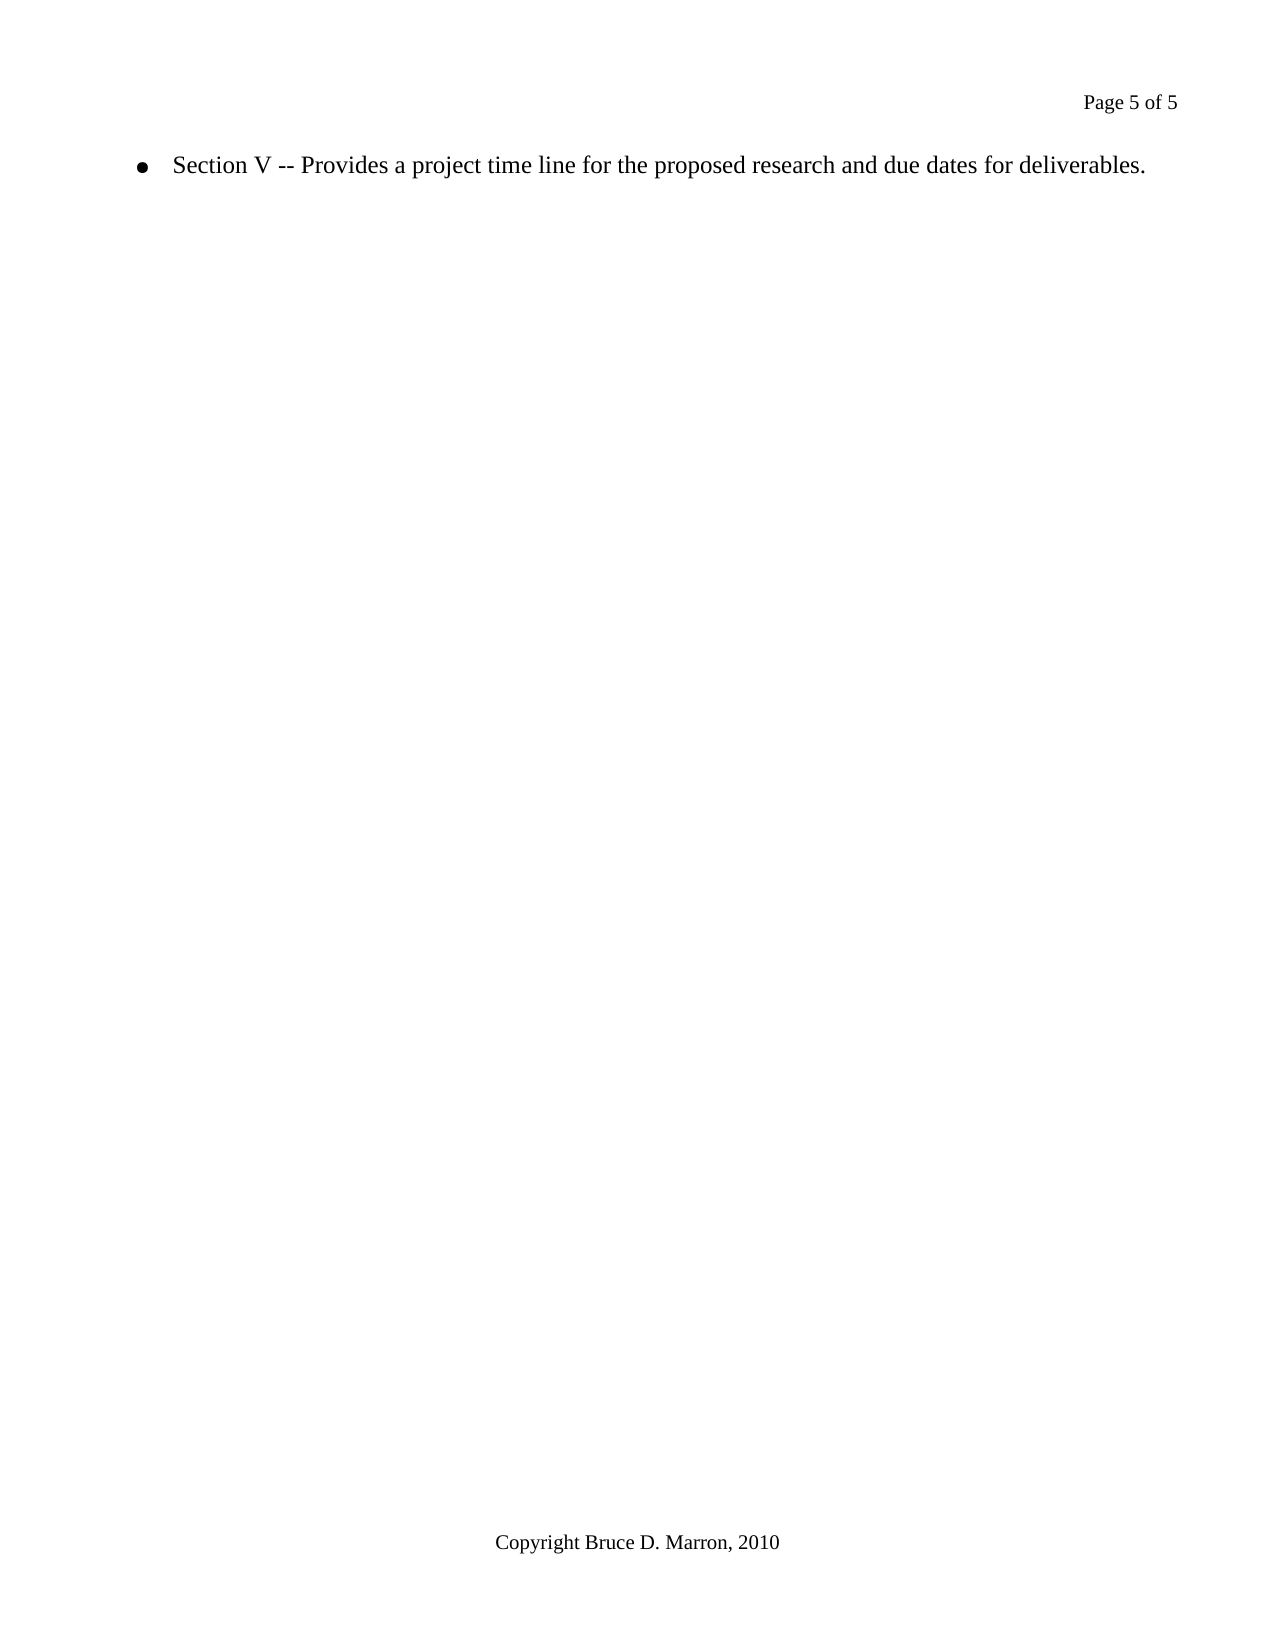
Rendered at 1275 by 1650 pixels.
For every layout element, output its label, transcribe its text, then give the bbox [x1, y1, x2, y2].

list Section V -- Provides a project time line for the proposed research and due dates for deliverables. [135, 150, 1177, 179]
